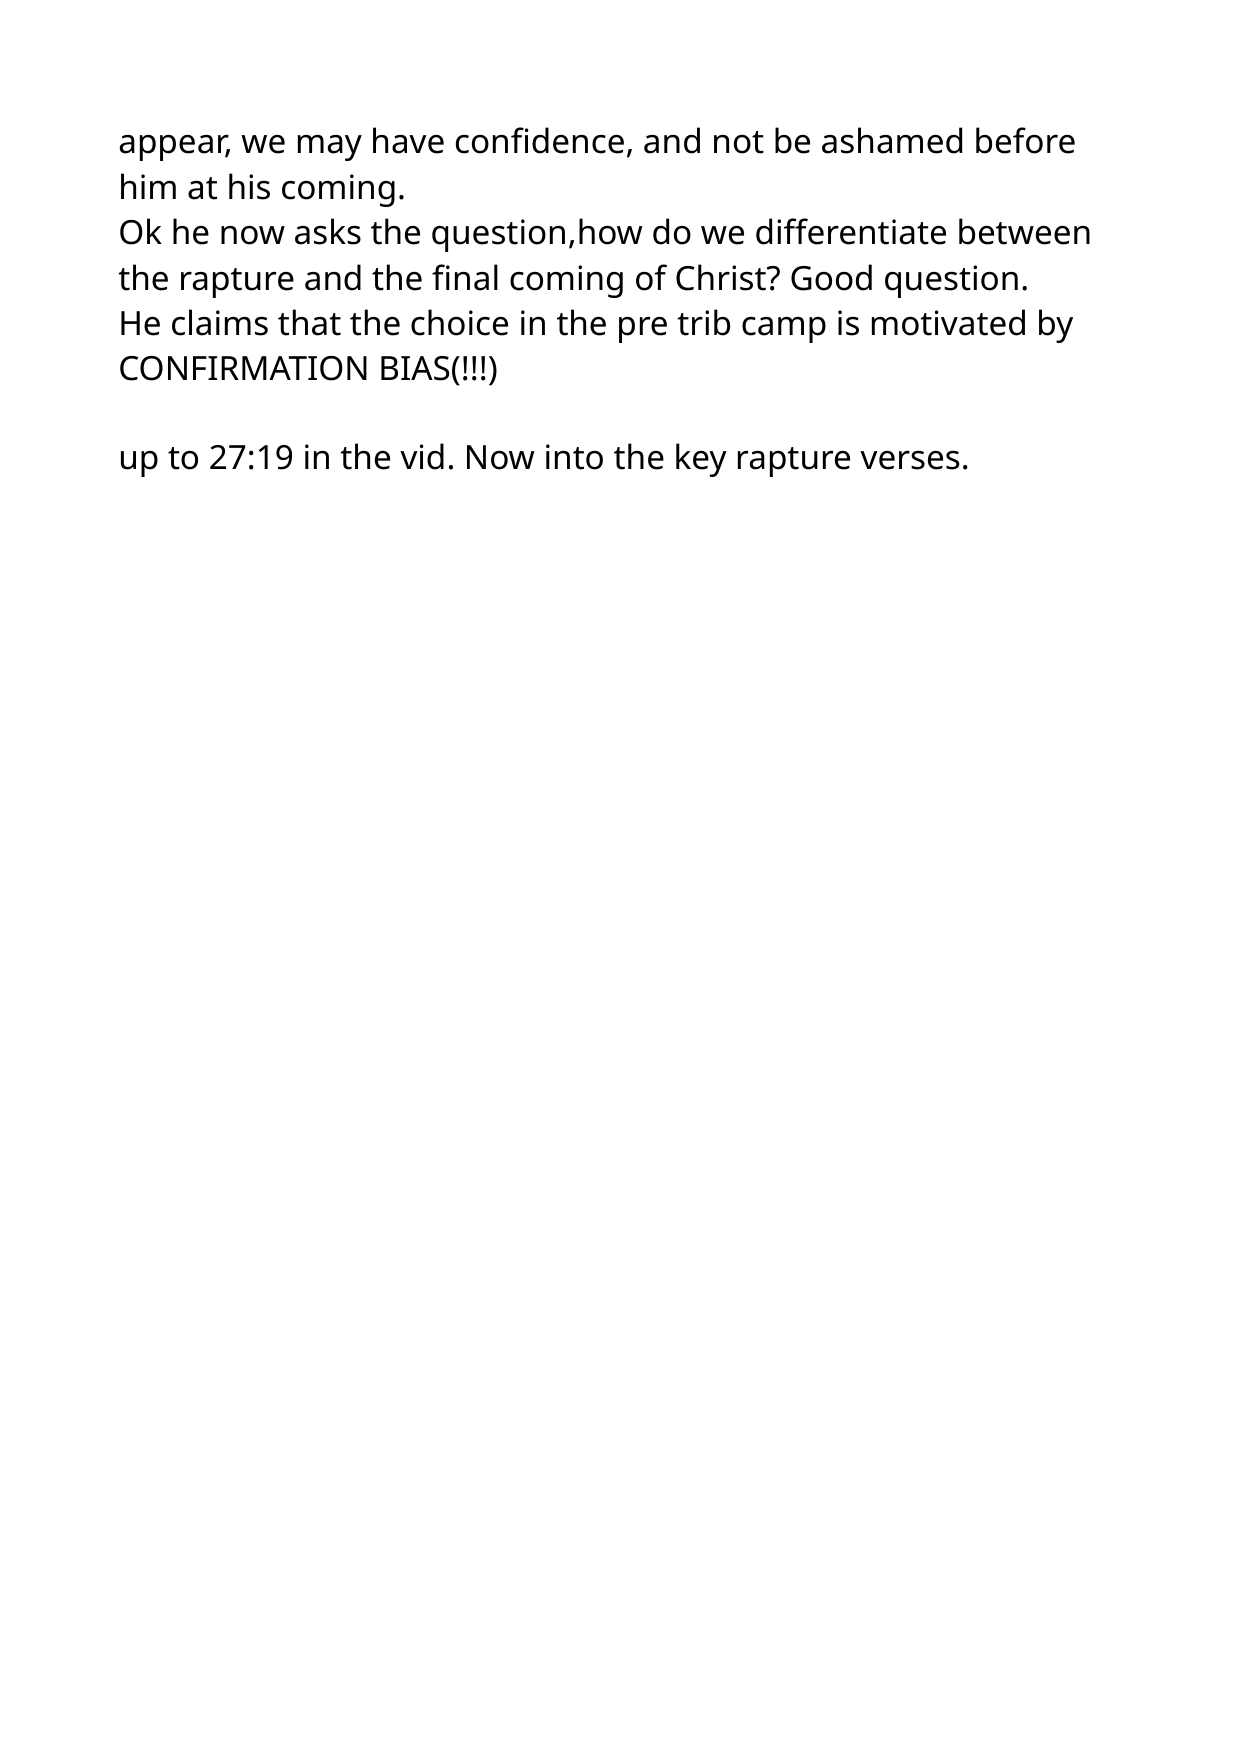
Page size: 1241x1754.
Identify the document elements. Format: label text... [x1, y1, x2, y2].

text Ok he now asks the question,how do we differentiate between the rapture and the final coming of Christ? Good question. [118, 209, 1122, 300]
text appear, we may have confidence, and not be ashamed before him at his coming. [118, 118, 1122, 209]
text up to 27:19 in the vid. Now into the key rapture verses. [118, 434, 1122, 479]
text He claims that the choice in the pre trib camp is motivated by CONFIRMATION BIAS(!!!) [118, 300, 1122, 391]
